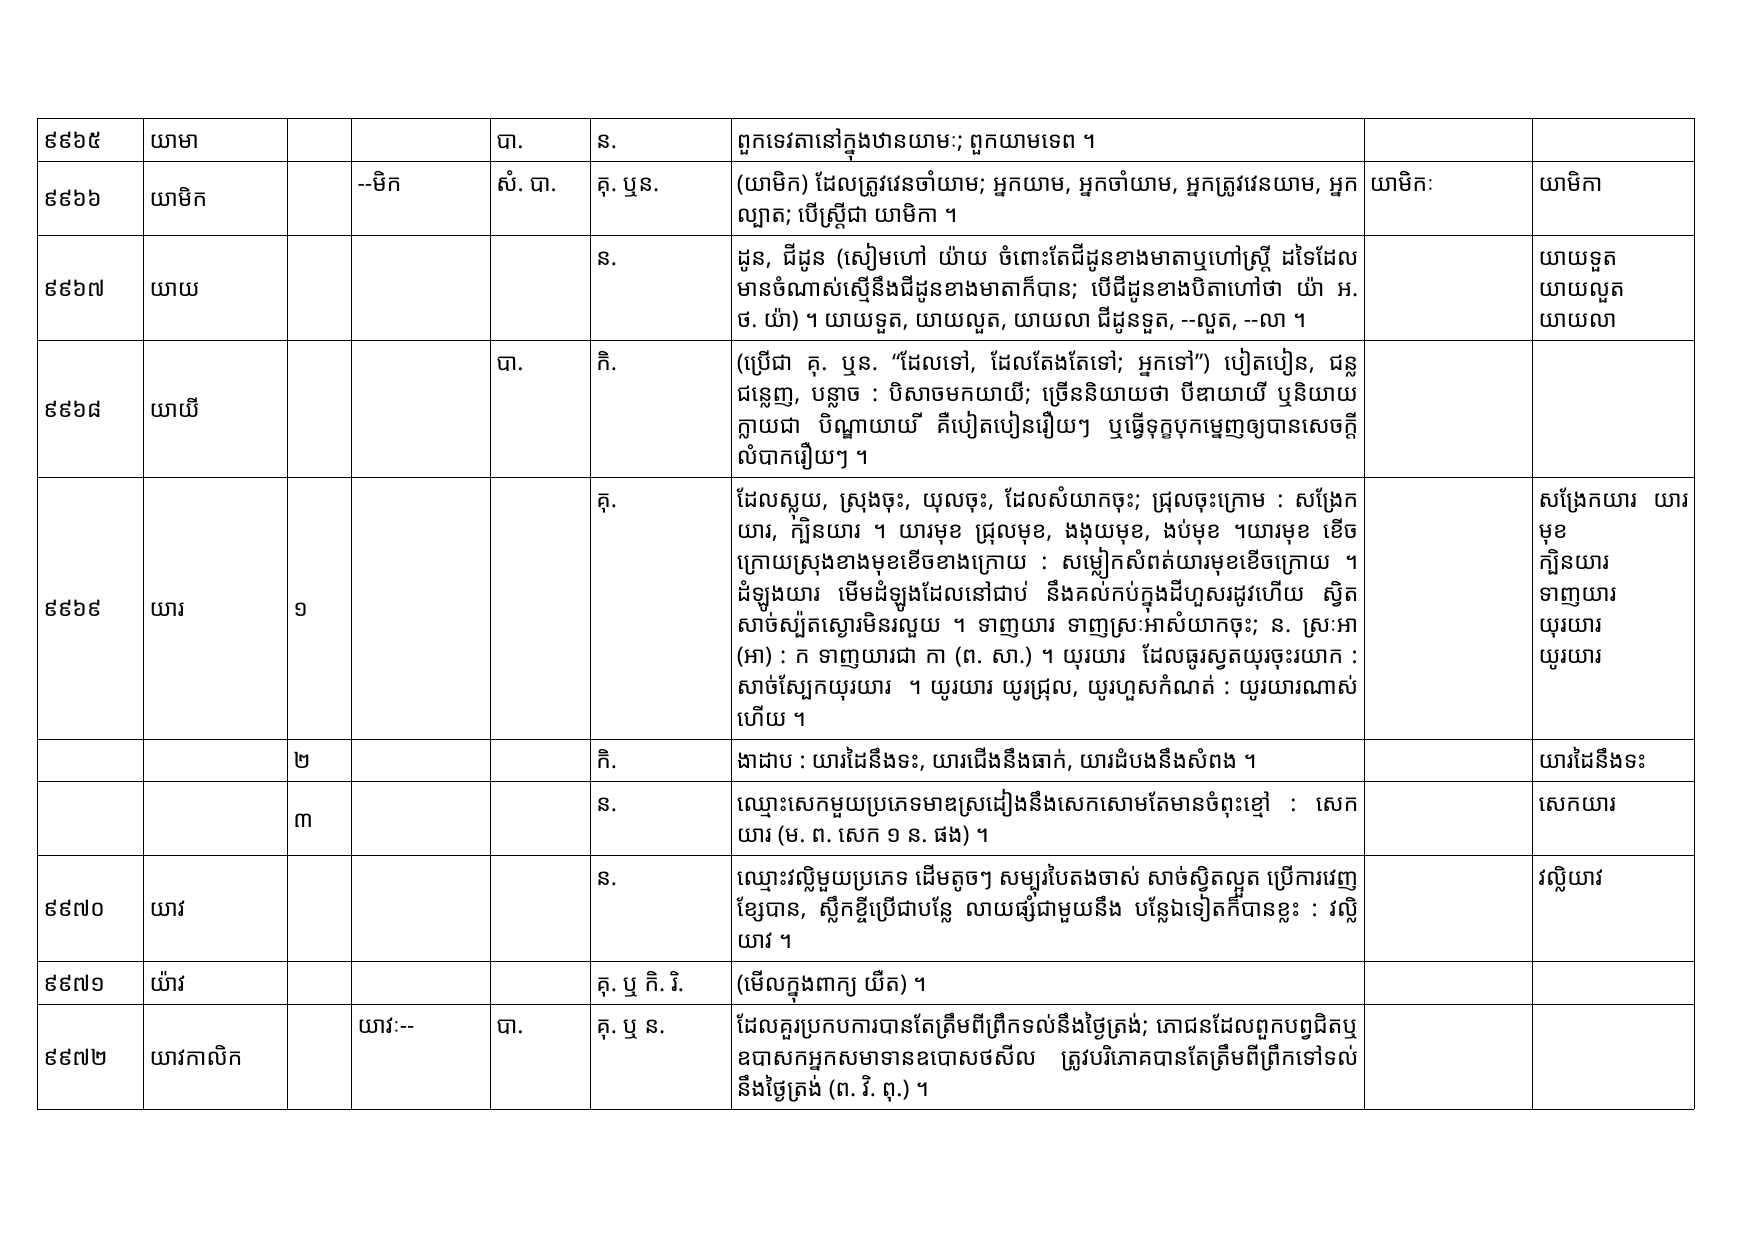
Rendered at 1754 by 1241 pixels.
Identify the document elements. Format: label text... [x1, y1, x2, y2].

table_cell ៩៩៧១ [38, 962, 143, 1003]
table_cell ៣ [288, 782, 351, 855]
table_cell [491, 740, 590, 781]
table_cell សង្រែក​យារ យារ​មុខ ក្បិន​យារ ទាញ​យារ យុរ​យារ យូរ​យារ [1533, 478, 1694, 738]
table_cell ងា​ដាប : យារ​ដៃ​នឹង​ទះ, យារ​ជើង​នឹង​ធាក់, យារ​ដំបង​នឹង​សំពង ។ [732, 740, 1364, 781]
table_cell [1365, 341, 1532, 477]
table_cell (មើល​ក្នុង​ពាក្យ យឺត) ។ [732, 962, 1364, 1003]
table_cell វល្លិ​យាវ [1533, 856, 1694, 961]
table_cell ២ [288, 740, 351, 781]
table_cell --មិក [352, 162, 490, 235]
table_cell [1365, 478, 1532, 738]
table_cell [38, 740, 143, 781]
table_cell សំ. បា. [491, 162, 590, 235]
table_cell គុ. ឬ កិ. រិ. [591, 962, 731, 1003]
table_cell [352, 341, 490, 477]
table_cell បា. [491, 119, 590, 161]
table_cell [1365, 236, 1532, 340]
table_cell [1533, 962, 1694, 1003]
table_cell [288, 119, 351, 161]
table_cell យាមិកា [1533, 162, 1694, 235]
table_cell បា. [491, 341, 590, 477]
table_cell យាមិក [144, 162, 287, 235]
table_cell [491, 782, 590, 855]
table_cell យាមិកៈ [1365, 162, 1532, 235]
table_cell ន. [591, 782, 731, 855]
table_cell ឈ្មោះ​វល្លិ​មួយ​ប្រភេទ ដើម​តូច​ៗ សម្បុរ​បៃតង​ចាស់ សាច់​ស្វិត​ល្អួត ប្រើ​ការ​វេញ​ខ្សែ​បាន, ស្លឹក​ខ្ចី​ប្រើ​ជា​បន្លែ លាយ​ផ្សំ​ជា​មួយ​នឹង បន្លែ​ឯ​ទៀត​ក៏​បាន​ខ្លះ : វល្លិ​យាវ ។ [732, 856, 1364, 961]
table_cell [1365, 962, 1532, 1003]
table_cell [1533, 341, 1694, 477]
table_cell យារ [144, 478, 287, 738]
table_cell ដូន, ជីដូន (សៀម​ហៅ យ៉ាយ ចំពោះ​តែ​ជីដូន​ខាង​មាតា​ឬ​ហៅ​ស្រ្តី ដទៃ​ដែល​មាន​ចំណាស់​ស្មើ​នឹង​ជីដូន​ខាង​មាតា​ក៏​បាន; បើ​ជីដូន​ខាង​បិតា​ហៅ​ថា យ៉ា អ. ថ. យ៉ា) ។ យាយ​ទួត, យាយ​លួត, យាយ​លា ជីដូន​ទួត, --លួត, --លា ។ [732, 236, 1364, 340]
table_cell [1365, 740, 1532, 781]
table_cell [352, 478, 490, 738]
table_cell [1365, 119, 1532, 161]
table_cell [38, 782, 143, 855]
table_cell [352, 119, 490, 161]
table_cell យ៉ាវ [144, 962, 287, 1003]
table_cell [491, 236, 590, 340]
table_cell [352, 782, 490, 855]
table_cell [1365, 782, 1532, 855]
table_cell ដែល​គួរ​ប្រកប​ការ​បាន​តែ​ត្រឹម​ពី​ព្រឹក​ទល់​នឹង​ថ្ងៃ​ត្រង់; ភោជន​ដែល​ពួក​បព្វជិត​ឬ​ឧបាសក​អ្នក​សមាទាន​ឧបោសថ​សីល ត្រូវ​បរិភោគ​បាន​តែ​ត្រឹម​ពី​ព្រឹក​ទៅ​ទល់​នឹង​ថ្ងៃ​ត្រង់ (ព. វិ. ពុ.) ។ [732, 1005, 1364, 1109]
table_cell យាវៈ-- [352, 1005, 490, 1109]
table_cell [288, 236, 351, 340]
table_cell ៩៩៦៧ [38, 236, 143, 340]
table_cell ៩៩៧២ [38, 1005, 143, 1109]
table_cell បា. [491, 1005, 590, 1109]
table_cell [1365, 1005, 1532, 1109]
table_cell [491, 856, 590, 961]
table_cell (យាមិក) ដែល​ត្រូវ​វេន​ចាំ​យាម; អ្នក​យាម, អ្នក​ចាំ​យាម, អ្នក​ត្រូវ​វេន​យាម, អ្នក​ល្បាត; បើ​ស្រ្តី​ជា យាមិកា ។ [732, 162, 1364, 235]
table_cell គុ. ឬន. [591, 162, 731, 235]
table_cell ដែល​ស្លុយ, ស្រុង​ចុះ, យុល​ចុះ, ដែល​សំយាក​ចុះ; ជ្រុល​ចុះ​ក្រោម : សង្រែក​យារ, ក្បិន​យារ ។ យារ​មុខ ជ្រុល​មុខ, ងងុយ​មុខ, ងប់​មុខ ។យារ​មុខ ខើច​ក្រោយ​ស្រុង​ខាង​មុខ​ខើច​ខាង​ក្រោយ : សម្លៀក​សំពត់​យារ​មុខ​ខើច​ក្រោយ ។ ដំឡូង​យារ មើម​ដំឡូង​ដែល​នៅ​ជាប់ នឹង​គល់​កប់​ក្នុង​ដី​ហួស​រដូវ​ហើយ ស្វិត​សាច់​ស្ប៉ត​ស្ងោរ​មិន​រលួយ ។ ទាញ​យារ ទាញ​ស្រៈ​អា​សំយាក​ចុះ; ន. ស្រៈ​អា (អា) : ក ទាញ​យារ​ជា កា (ព. សា.) ។ យុរ​យារ ដែល​ធូរ​ស្វត​យុរ​ចុះ​រយាក : សាច់​ស្បែក​យុរ​យារ ។ យូរ​យារ យូរ​ជ្រុល, យូរ​ហួស​កំណត់ : យូរ​យារ​ណាស់​ហើយ ។ [732, 478, 1364, 738]
table_cell យាវ [144, 856, 287, 961]
table_cell ៩៩៦៦ [38, 162, 143, 235]
table_cell [352, 856, 490, 961]
table_cell យាយ [144, 236, 287, 340]
table_cell ឈ្មោះ​សេក​មួយ​ប្រភេទ​មាឌ​ស្រដៀង​នឹង​សេក​សោម​តែ​មាន​ចំពុះ​ខ្មៅ : សេក​យារ (ម. ព. សេក ១ ន. ផង) ។ [732, 782, 1364, 855]
table_cell [288, 341, 351, 477]
table_cell [1533, 119, 1694, 161]
table_cell (ប្រើ​ជា គុ. ឬន. “ដែល​ទៅ, ដែល​តែងតែ​ទៅ; អ្នក​ទៅ”) បៀត​បៀន, ជន្ល​ជន្លេញ, បន្លាច : បិសាច​មក​យាយី; ច្រើន​និយាយ​ថា បីឌា​យាយី ឬ​និយាយ​ក្លាយ​ជា បិណ្ឌា​យាយី គឺ​បៀត​បៀន​រឿយ​ៗ ឬ​ធ្វើ​ទុក្ខ​បុកម្នេញ​ឲ្យ​បាន​សេចក្ដី​លំបាក​រឿយ​ៗ ។ [732, 341, 1364, 477]
table_cell ន. [591, 236, 731, 340]
table_cell យាយ​ទួត យាយ​លួត យាយ​លា [1533, 236, 1694, 340]
table_cell ពួក​ទេវតា​នៅ​ក្នុង​ឋាន​យាមៈ; ពួក​យាម​ទេព ។ [732, 119, 1364, 161]
table_cell សេក​យារ [1533, 782, 1694, 855]
table_cell [288, 962, 351, 1003]
table_cell [352, 962, 490, 1003]
table_cell [144, 740, 287, 781]
table_cell ៩៩៦៨ [38, 341, 143, 477]
table_cell [1365, 856, 1532, 961]
table_cell ន. [591, 856, 731, 961]
table_cell [491, 962, 590, 1003]
table_cell ៩៩៧០ [38, 856, 143, 961]
table_cell [1533, 1005, 1694, 1109]
table_cell [288, 1005, 351, 1109]
table_cell ៩៩៦៩ [38, 478, 143, 738]
table_cell [144, 782, 287, 855]
table_cell ១ [288, 478, 351, 738]
table_cell គុ. ឬ ន. [591, 1005, 731, 1109]
table_cell [288, 856, 351, 961]
table_cell ៩៩៦៥ [38, 119, 143, 161]
table_cell កិ. [591, 341, 731, 477]
table_cell កិ. [591, 740, 731, 781]
table_cell យាយី [144, 341, 287, 477]
table_cell [352, 740, 490, 781]
table_cell យាមា [144, 119, 287, 161]
table_cell គុ. [591, 478, 731, 738]
table_cell យាវកាលិក [144, 1005, 287, 1109]
table_cell ន. [591, 119, 731, 161]
table_cell យារ​ដៃ​នឹង​ទះ [1533, 740, 1694, 781]
table_cell [491, 478, 590, 738]
table_cell [288, 162, 351, 235]
table_cell [352, 236, 490, 340]
